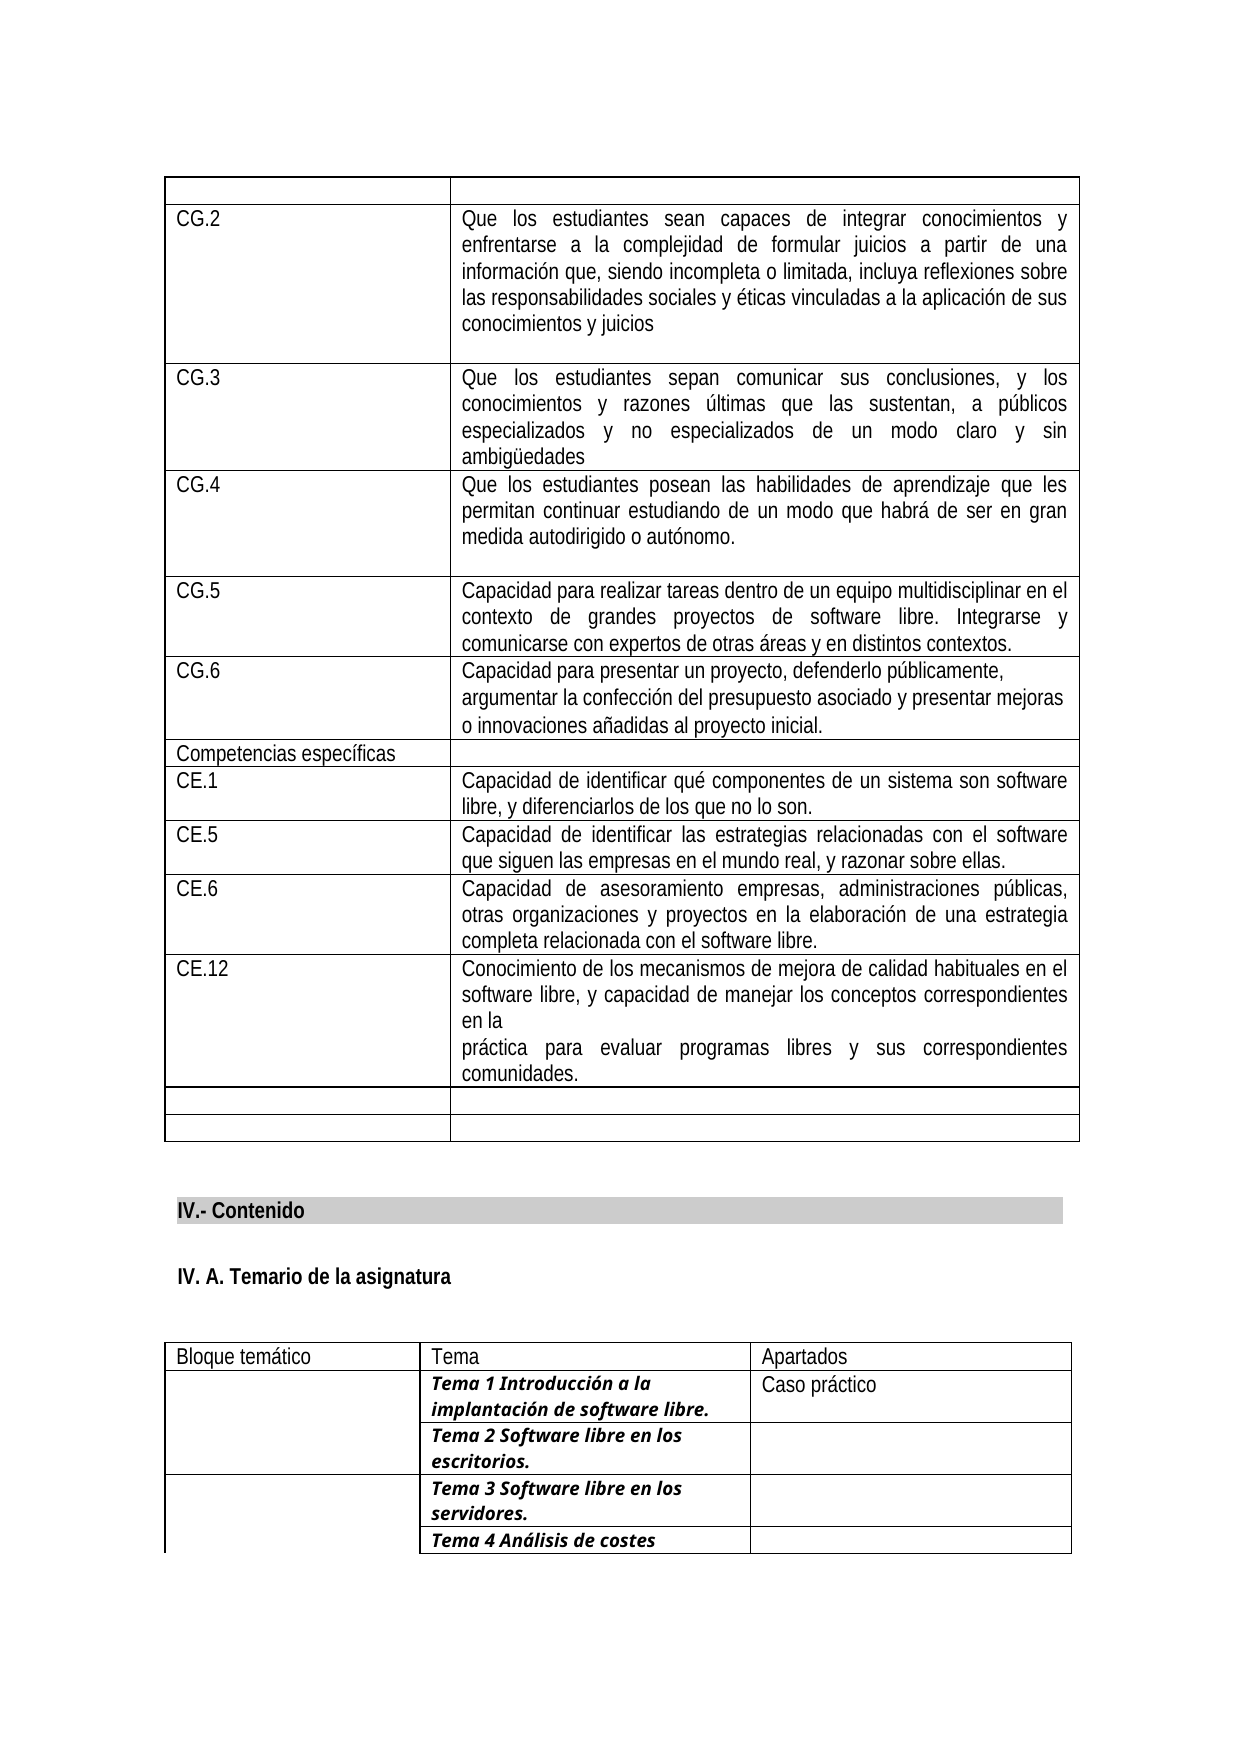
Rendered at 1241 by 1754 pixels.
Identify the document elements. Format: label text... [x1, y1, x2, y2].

table_cell [451, 1115, 1079, 1141]
table_cell Capacidad de asesoramiento empresas, administraciones públicas, otras organizaciones y proyectos en la elaboración de una estrategia completa relacionada con el software libre. [451, 875, 1079, 953]
table_cell [451, 178, 1079, 204]
table_header Apartados [751, 1343, 1071, 1369]
table_cell Tema 1 Introducción a la implantación de software libre. [421, 1371, 750, 1422]
table_cell Tema 2 Software libre en los escritorios. [421, 1423, 750, 1474]
table_cell Que los estudiantes sean capaces de integrar conocimientos y enfrentarse a la complejidad de formular juicios a partir de una información que, siendo incompleta o limitada, incluya reflexiones sobre las responsabilidades sociales y éticas vinculadas a la aplicación de sus conocimientos y juicios [451, 205, 1079, 363]
table_cell CG.6 [166, 657, 450, 738]
table_cell Que los estudiantes posean las habilidades de aprendizaje que les permitan continuar estudiando de un modo que habrá de ser en gran medida autodirigido o autónomo. [451, 471, 1079, 576]
table_cell CG.5 [166, 577, 450, 656]
table_cell Competencias específicas [166, 740, 450, 766]
table_cell Tema 3 Software libre en los servidores. [421, 1475, 750, 1526]
table_cell CG.4 [166, 471, 450, 576]
table_cell [166, 1088, 450, 1114]
table_cell [166, 1475, 419, 1526]
table_cell Capacidad de identificar qué componentes de un sistema son software libre, y diferenciarlos de los que no lo son. [451, 767, 1079, 820]
table_cell [166, 178, 450, 204]
table_cell CE.1 [166, 767, 450, 820]
table_cell Capacidad para realizar tareas dentro de un equipo multidisciplinar en el contexto de grandes proyectos de software libre. Integrarse y comunicarse con expertos de otras áreas y en distintos contextos. [451, 577, 1079, 656]
table_cell CG.3 [166, 364, 450, 469]
table_cell [451, 1088, 1079, 1114]
text IV. A. Temario de la asignatura [177, 1263, 1063, 1289]
table_cell Conocimiento de los mecanismos de mejora de calidad habituales en el software libre, y capacidad de manejar los conceptos correspondientes en la práctica para evaluar programas libres y sus correspondientes comunidades. [451, 955, 1079, 1086]
table_cell [751, 1527, 1071, 1553]
table_header Bloque temático [166, 1343, 419, 1369]
table_cell CG.2 [166, 205, 450, 363]
table_cell Tema 4 Análisis de costes [421, 1527, 750, 1553]
table_cell CE.6 [166, 875, 450, 953]
table_cell [166, 1371, 419, 1422]
table_cell Capacidad de identificar las estrategias relacionadas con el software que siguen las empresas en el mundo real, y razonar sobre ellas. [451, 821, 1079, 873]
table_cell Caso práctico [751, 1371, 1071, 1422]
table_cell [166, 1115, 450, 1141]
table_cell Que los estudiantes sepan comunicar sus conclusiones, y los conocimientos y razones últimas que las sustentan, a públicos especializados y no especializados de un modo claro y sin ambigüedades [451, 364, 1079, 469]
table_cell Capacidad para presentar un proyecto, defenderlo públicamente, argumentar la confección del presupuesto asociado y presentar mejoras o innovaciones añadidas al proyecto inicial. [451, 657, 1079, 738]
table_cell [751, 1475, 1071, 1526]
table_cell [166, 1526, 419, 1553]
table_cell CE.12 [166, 955, 450, 1086]
table_header Tema [421, 1343, 750, 1369]
table_cell [751, 1423, 1071, 1474]
text IV.- Contenido [177, 1197, 1063, 1224]
table_cell [166, 1422, 419, 1474]
table_cell CE.5 [166, 821, 450, 873]
table_cell [451, 740, 1079, 766]
